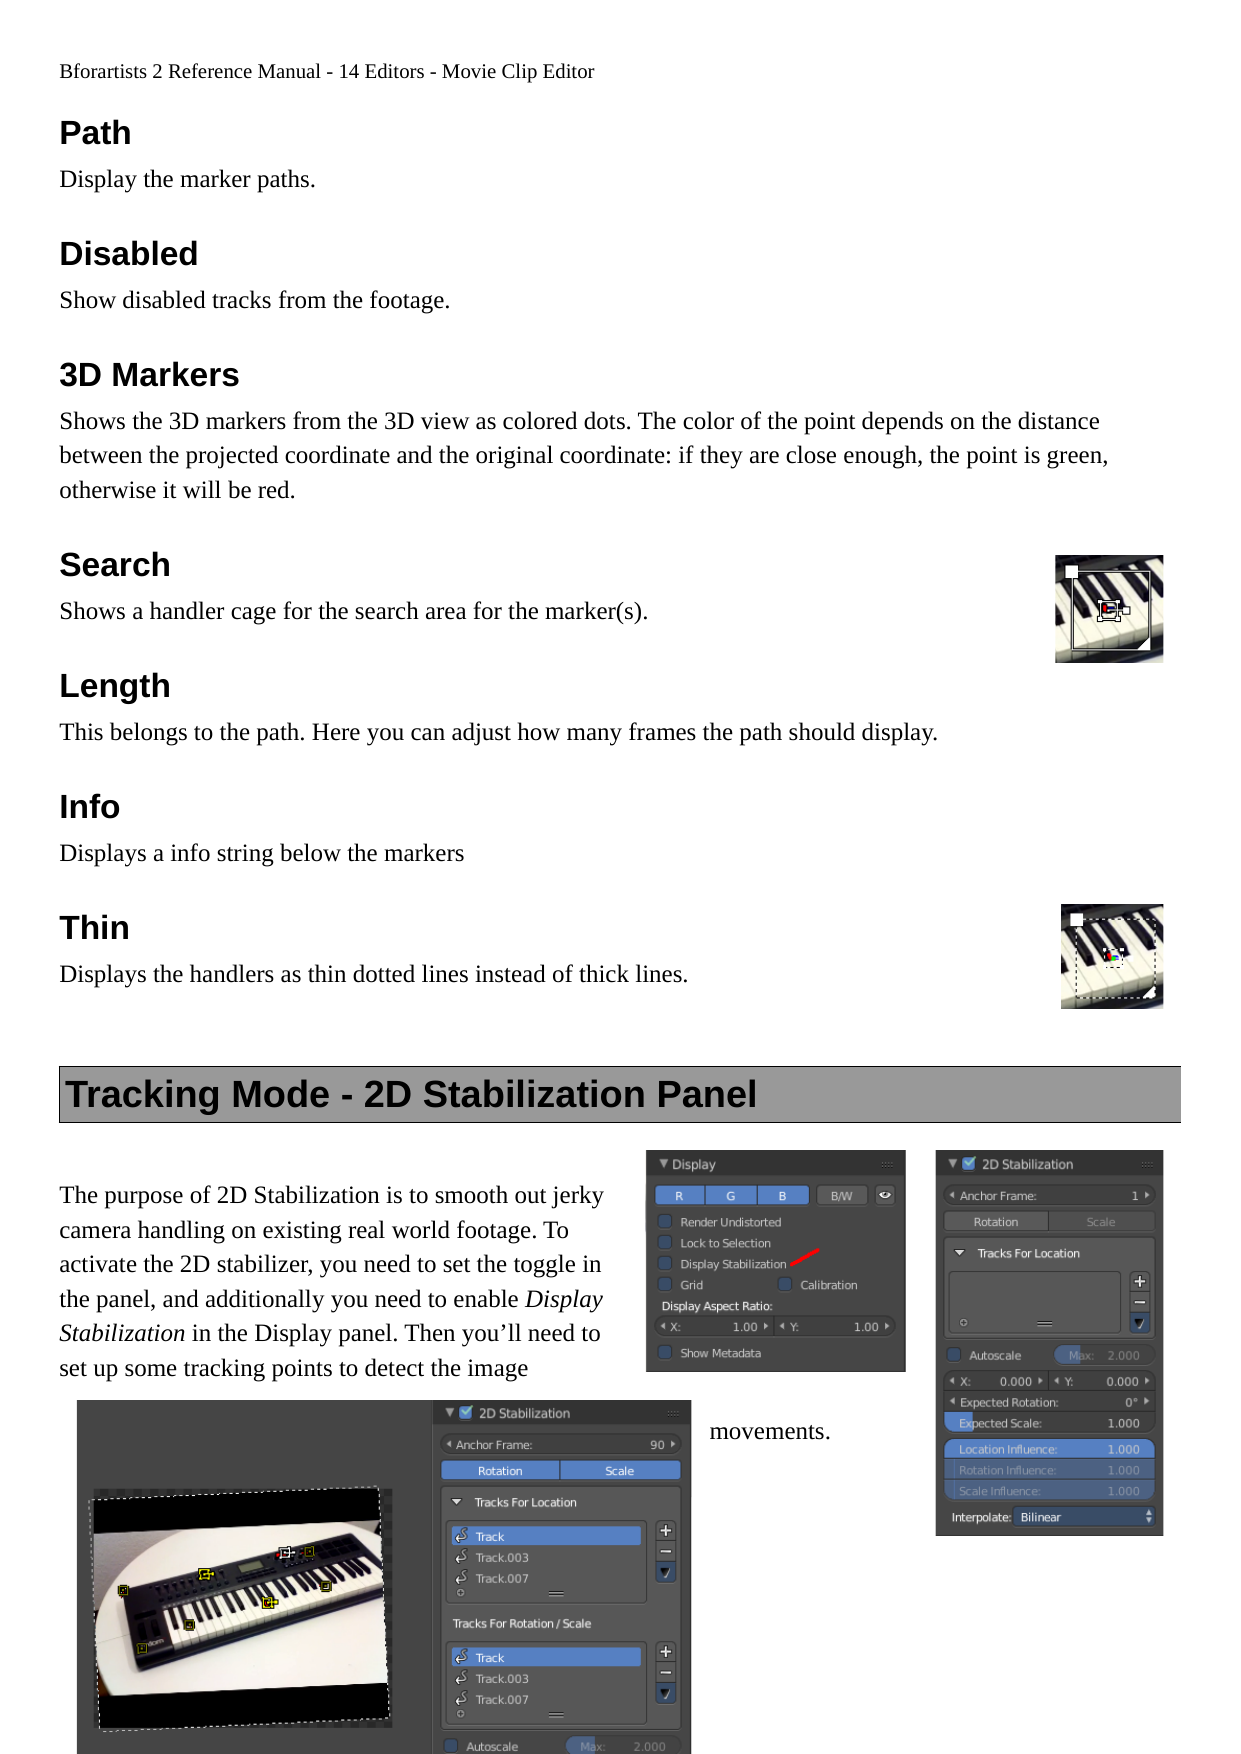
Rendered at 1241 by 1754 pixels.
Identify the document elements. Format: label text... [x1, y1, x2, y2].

subtitle 3D Markers [59, 355, 1181, 393]
picture [1061, 904, 1164, 1009]
text Shows a handler cage for the search area for the marker(s). [59, 596, 1055, 624]
subtitle Info [59, 787, 1181, 825]
subtitle Disabled [59, 234, 1181, 272]
picture [645, 1150, 906, 1372]
text Show disabled tracks from the footage. [59, 285, 1181, 313]
subtitle Length [59, 666, 1181, 704]
text This belongs to the path. Here you can adjust how many frames the path should display. [59, 717, 1181, 746]
subtitle Thin [59, 908, 1061, 946]
table_header Tracking Mode - 2D Stabilization Panel [60, 1067, 1181, 1122]
subtitle Search [59, 545, 1181, 583]
picture [76, 1400, 692, 1754]
text Shows the 3D markers from the 3D view as colored dots. The color of the point depends on the distance between the projected coordinate and the original coordinate: if they are close enough, the point is green, otherwise it will be red. [59, 406, 1181, 503]
picture [1055, 555, 1164, 663]
picture [935, 1150, 1164, 1536]
text The purpose of 2D Stabilization is to smooth out jerky camera handling on existing real world footage. To activate the 2D stabilizer, you need to set the toggle in the panel, and additionally you need to enable Display Stabilization in the Display panel. Then you’ll need to set up some tracking points to detect the image movements. [59, 1180, 935, 1444]
subtitle [1164, 908, 1181, 946]
subtitle Path [59, 113, 1181, 151]
text Displays a info string below the markers [59, 838, 1181, 867]
text Displays the handlers as thin dotted lines instead of thick lines. [59, 959, 1061, 988]
text Display the marker paths. [59, 164, 1181, 192]
